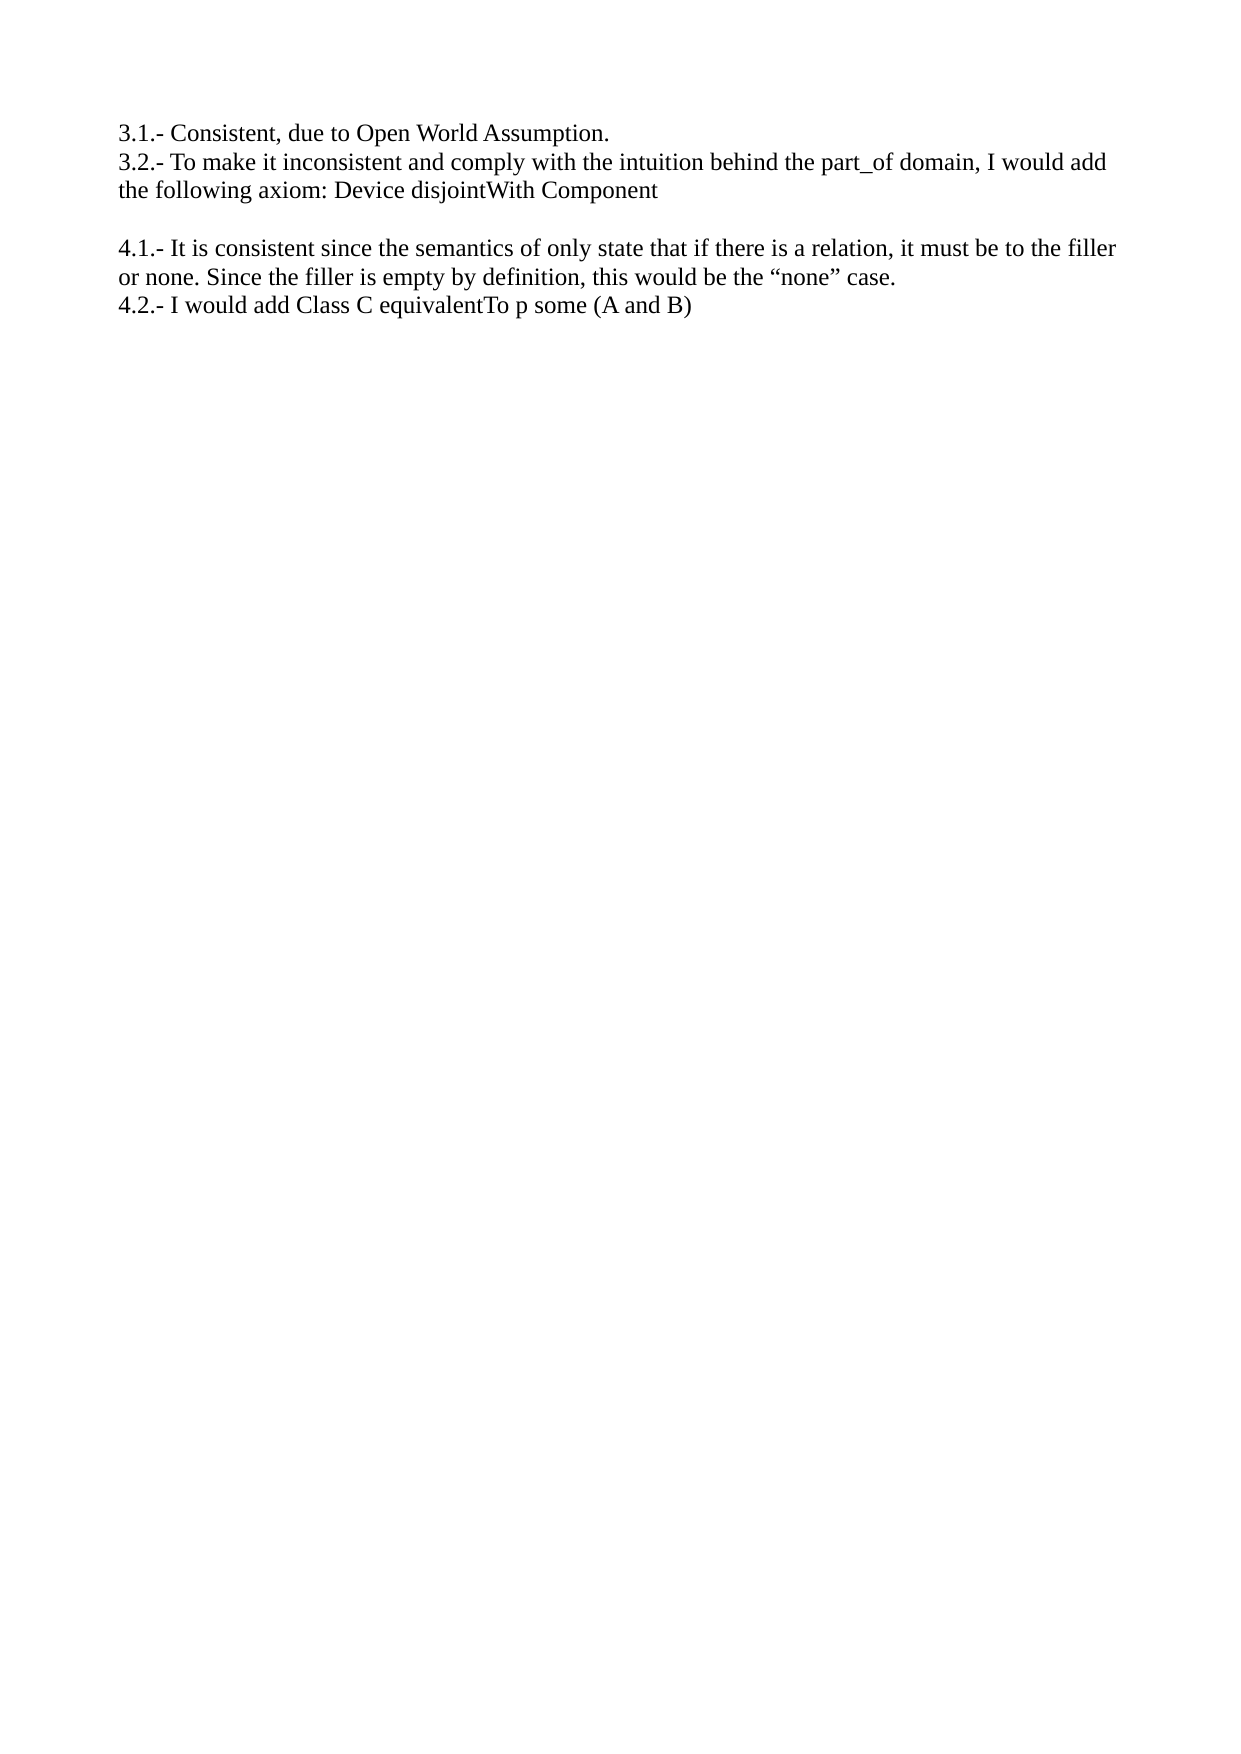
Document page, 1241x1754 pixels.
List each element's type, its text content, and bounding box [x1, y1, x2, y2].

text 4.1.- It is consistent since the semantics of only state that if there is a relation, it must be to the filler or none. Since the filler is empty by definition, this would be the “none” case. [118, 233, 1122, 291]
text 4.2.- I would add Class C equivalentTo p some (A and B) [118, 291, 1122, 319]
text 3.1.- Consistent, due to Open World Assumption. [118, 118, 1122, 147]
text 3.2.- To make it inconsistent and comply with the intuition behind the part_of domain, I would add the following axiom: Device disjointWith Component [118, 147, 1122, 204]
